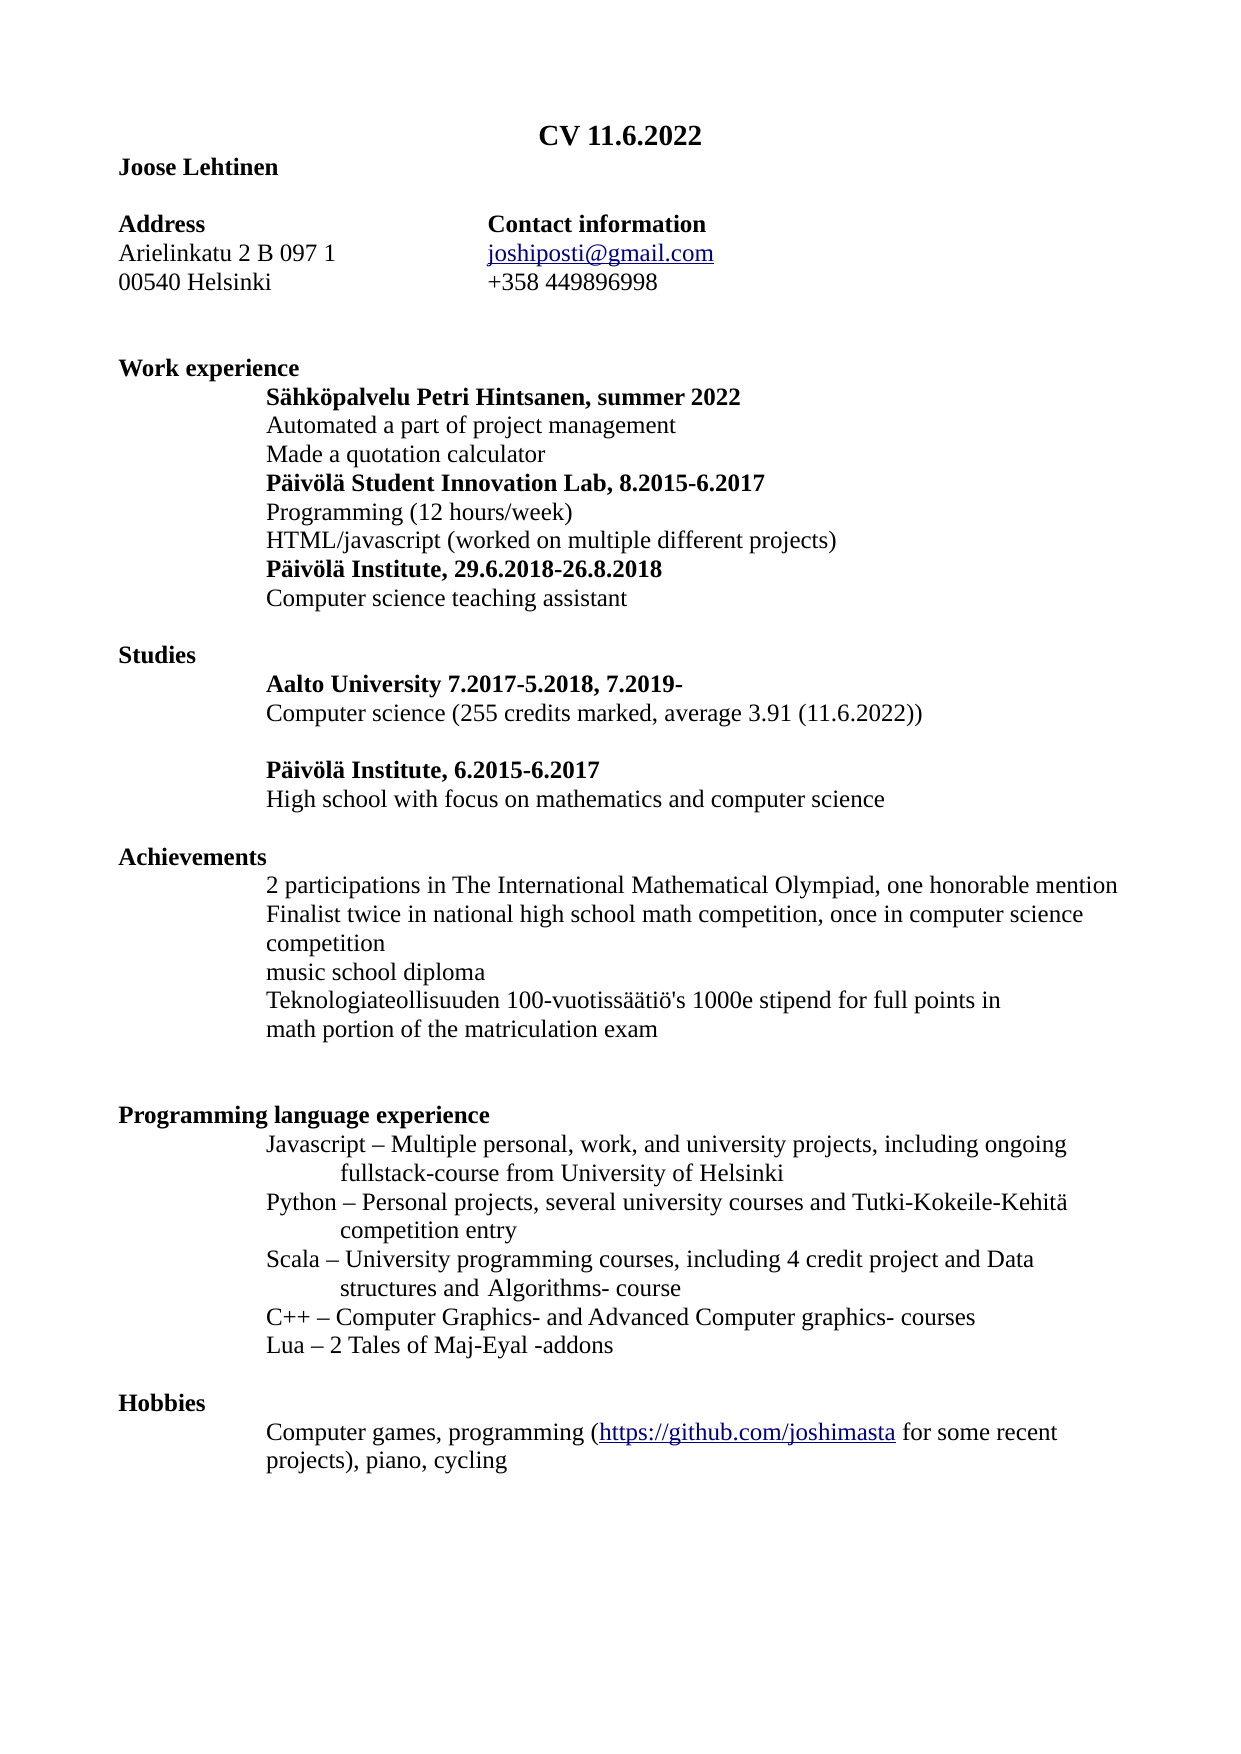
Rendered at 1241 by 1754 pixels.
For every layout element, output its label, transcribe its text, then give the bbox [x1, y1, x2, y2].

text Computer science teaching assistant [118, 583, 1122, 612]
text Computer science (255 credits marked, average 3.91 (11.6.2022)) [118, 698, 1122, 727]
text Studies [118, 640, 1122, 669]
text Programming (12 hours/week) [118, 497, 1122, 525]
text Achievements [118, 842, 1122, 870]
text Scala – University programming courses, including 4 credit project and Data structures and Algorithms- course [118, 1244, 1122, 1302]
text Teknologiateollisuuden 100-vuotissäätiö's 1000e stipend for full points in math portion of the matriculation exam [118, 985, 1122, 1043]
text Programming language experience [118, 1100, 1122, 1129]
text Päivölä Student Innovation Lab, 8.2015-6.2017 [118, 468, 1122, 497]
text CV 11.6.2022 [118, 118, 1122, 152]
text Lua – 2 Tales of Maj-Eyal -addons [118, 1330, 1122, 1359]
text HTML/javascript (worked on multiple different projects) [118, 525, 1122, 554]
text Javascript – Multiple personal, work, and university projects, including ongoing [118, 1129, 1122, 1158]
text Sähköpalvelu Petri Hintsanen, summer 2022 [118, 382, 1122, 410]
text projects), piano, cycling [118, 1445, 1122, 1474]
text High school with focus on mathematics and computer science [118, 784, 1122, 813]
text Automated a part of project management [118, 410, 1122, 439]
text 2 participations in The International Mathematical Olympiad, one honorable mention [118, 870, 1122, 899]
text Finalist twice in national high school math competition, once in computer science competition [118, 899, 1122, 957]
text fullstack-course from University of Helsinki [118, 1158, 1122, 1187]
text C++ – Computer Graphics- and Advanced Computer graphics- courses [118, 1302, 1122, 1330]
text Work experience [118, 353, 1122, 382]
text Address Contact information [118, 209, 1122, 238]
text Joose Lehtinen [118, 152, 1122, 180]
text Päivölä Institute, 29.6.2018-26.8.2018 [118, 554, 1122, 583]
text 00540 Helsinki +358 449896998 [118, 267, 1122, 295]
text Päivölä Institute, 6.2015-6.2017 [118, 755, 1122, 784]
text music school diploma [118, 957, 1122, 985]
text Aalto University 7.2017-5.2018, 7.2019- [118, 669, 1122, 698]
text Hobbies [118, 1388, 1122, 1417]
text Made a quotation calculator [118, 439, 1122, 468]
text Python – Personal projects, several university courses and Tutki-Kokeile-Kehitä competition entry [118, 1187, 1122, 1244]
text Arielinkatu 2 B 097 1 joshiposti@gmail.com [118, 238, 1122, 267]
text Computer games, programming (https://github.com/joshimasta for some recent [118, 1417, 1122, 1445]
